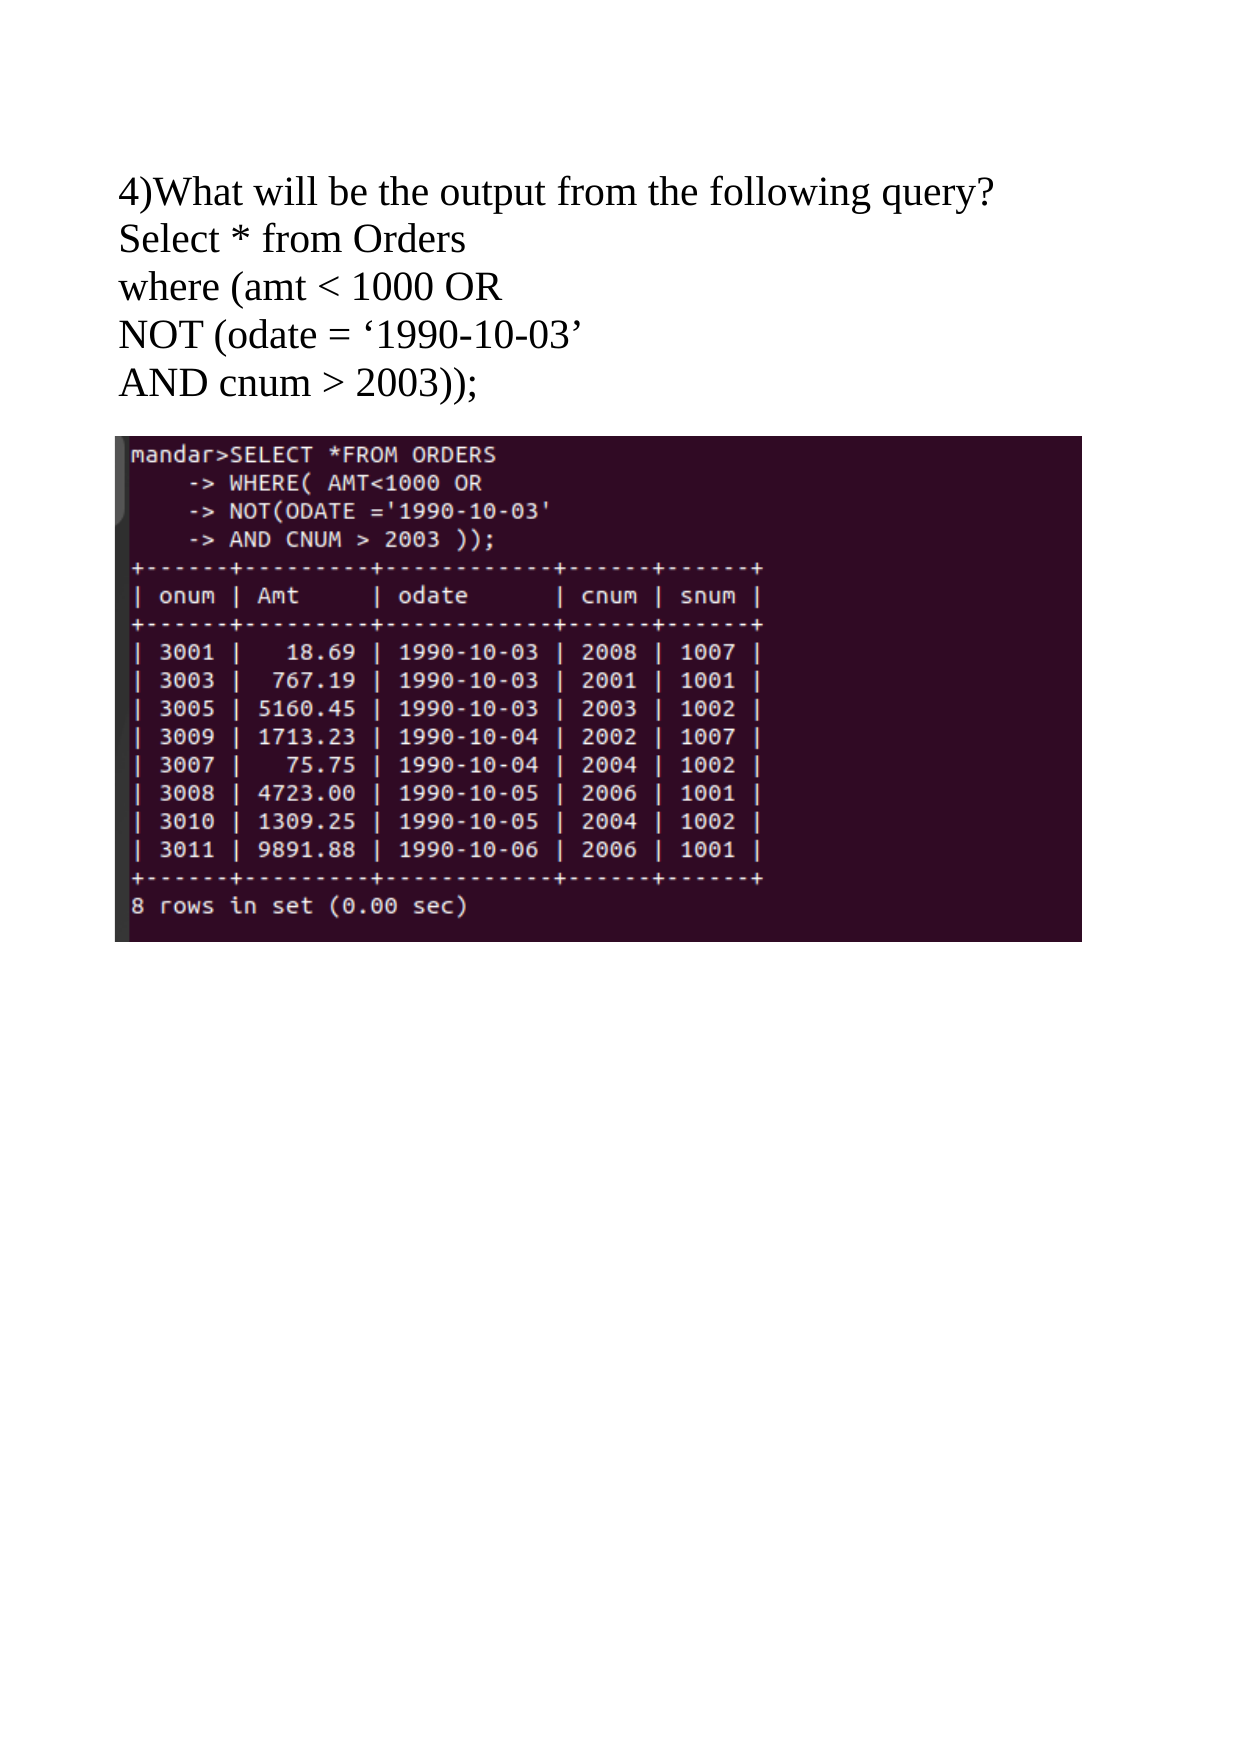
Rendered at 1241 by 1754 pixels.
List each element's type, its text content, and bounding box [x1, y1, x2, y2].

text where (amt < 1000 OR [118, 262, 1122, 310]
text Select * from Orders [118, 214, 1122, 262]
text NOT (odate = ‘1990-10-03’ [118, 310, 1122, 358]
picture [114, 436, 1082, 942]
text AND cnum > 2003)); [118, 358, 1122, 406]
text 4)What will be the output from the following query? [118, 166, 1122, 214]
